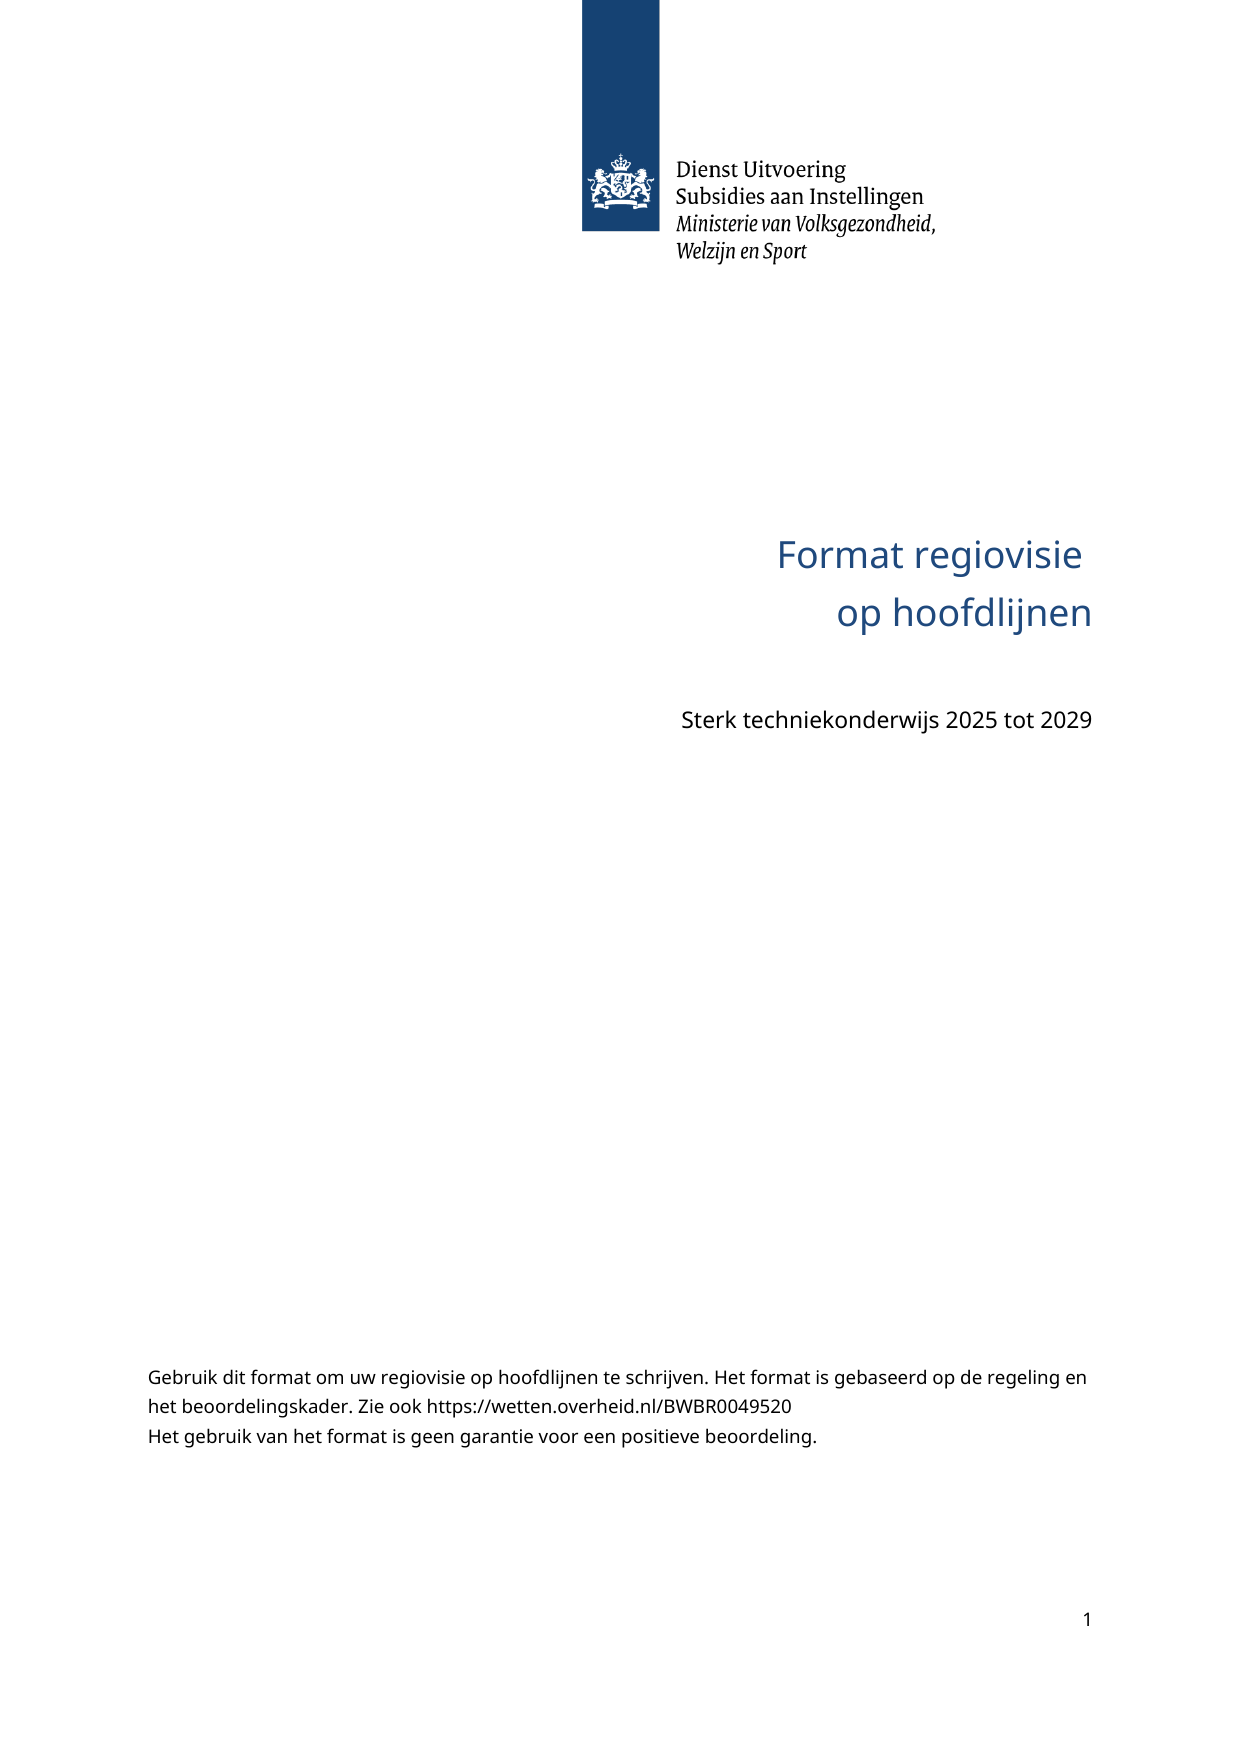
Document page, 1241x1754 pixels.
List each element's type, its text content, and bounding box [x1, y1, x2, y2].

text Format regiovisie op hoofdlijnen [148, 528, 1093, 638]
text Het gebruik van het format is geen garantie voor een positieve beoordeling. [148, 1423, 1093, 1448]
text Sterk techniekonderwijs 2025 tot 2029 [148, 704, 1093, 735]
text Gebruik dit format om uw regiovisie op hoofdlijnen te schrijven. Het format is gebaseerd op de regeling en het beoordelingskader. Zie ook https://wetten.overheid.nl/BWBR0049520 [148, 1364, 1093, 1419]
